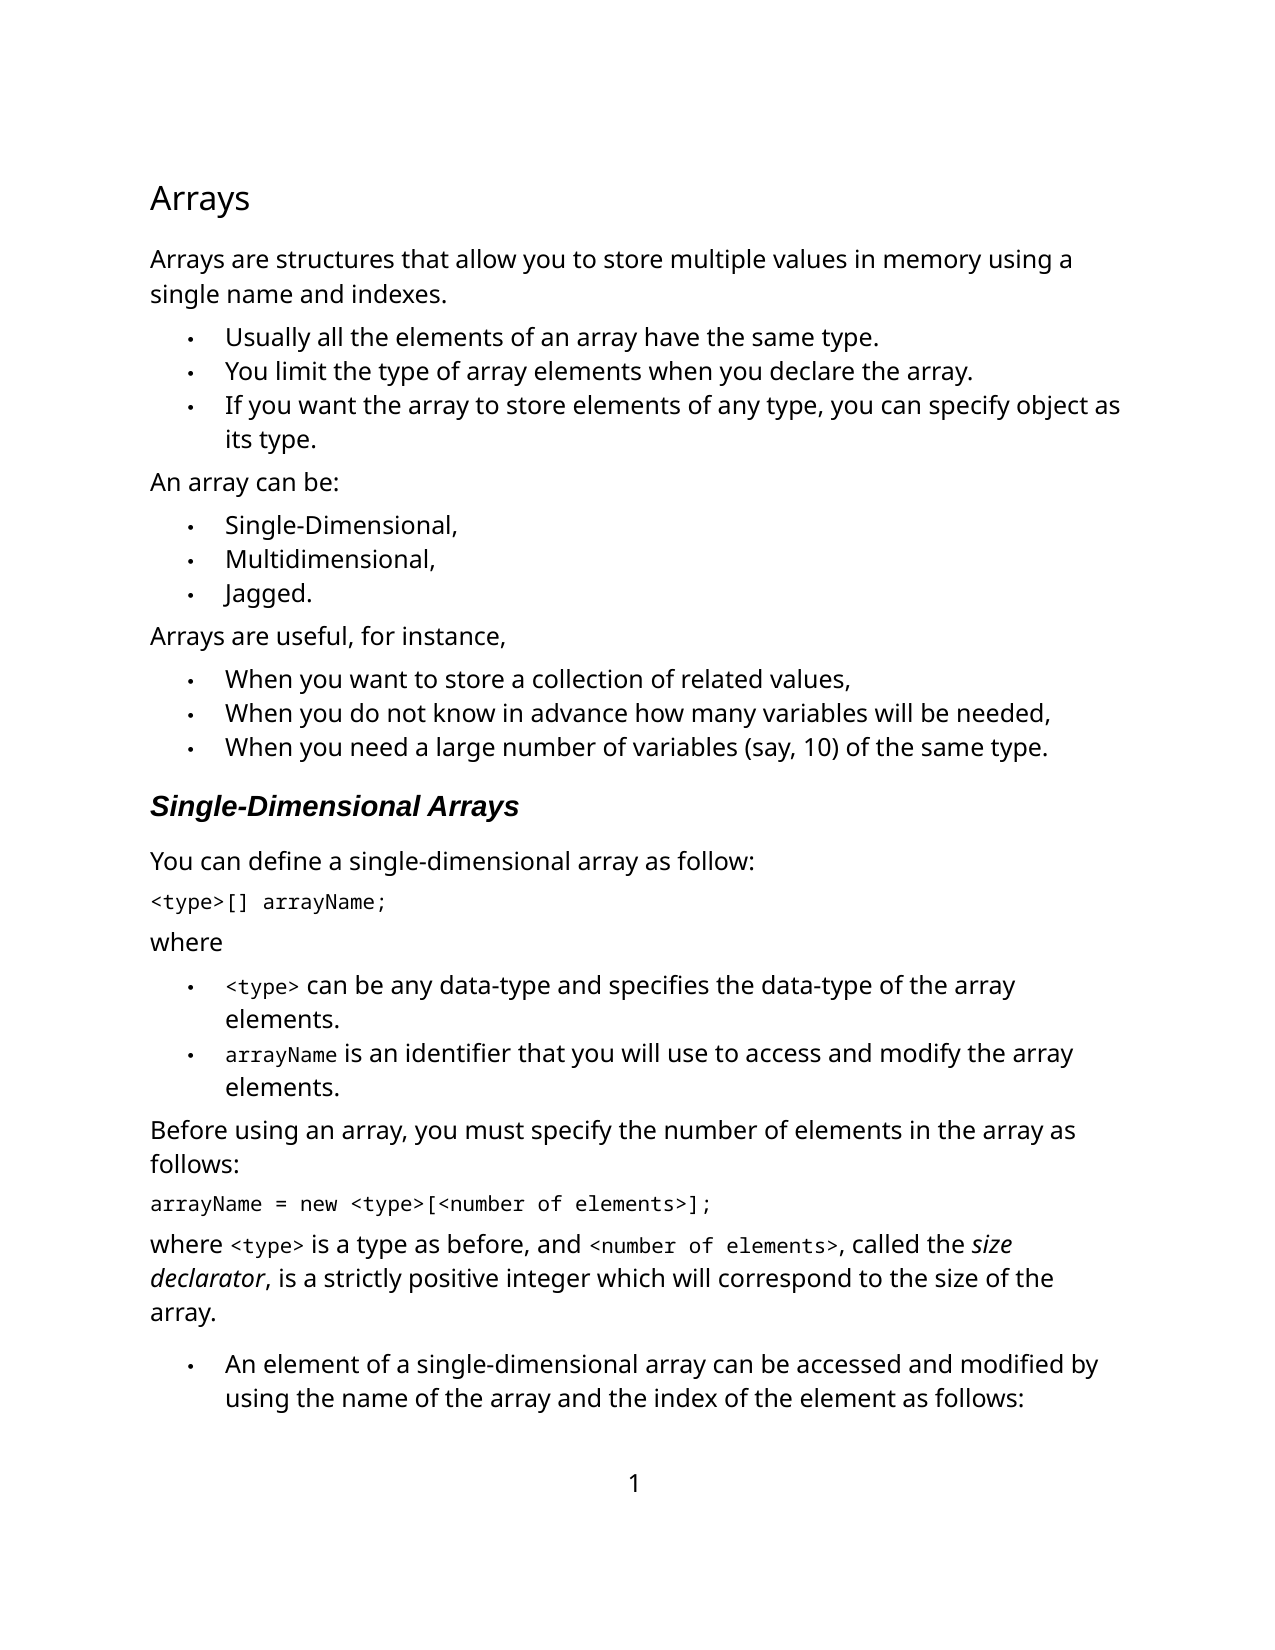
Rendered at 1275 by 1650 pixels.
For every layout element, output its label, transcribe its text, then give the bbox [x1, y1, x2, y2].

list When you need a large number of variables (say, 10) of the same type. [187, 730, 1125, 764]
list Usually all the elements of an array have the same type. [187, 319, 1125, 353]
text Before using an array, you must specify the number of elements in the array as follows: [150, 1112, 1125, 1181]
subtitle Arrays [150, 175, 1125, 221]
list An element of a single-dimensional array can be accessed and modified by using the name of the array and the index of the element as follows: [187, 1347, 1125, 1415]
text where [150, 924, 1125, 958]
text Arrays are structures that allow you to store multiple values in memory using a single name and indexes. [150, 242, 1125, 310]
text <type>[] arrayName; [150, 887, 1125, 915]
text arrayName = new <type>[<number of elements>]; [150, 1189, 1125, 1218]
subtitle Single-Dimensional Arrays [150, 789, 1125, 822]
text Arrays are useful, for instance, [150, 619, 1125, 653]
list If you want the array to store elements of any type, you can specify object as its type. [187, 387, 1125, 456]
list When you do not know in advance how many variables will be needed, [187, 696, 1125, 730]
list Single-Dimensional, [187, 507, 1125, 542]
list Jagged. [187, 576, 1125, 610]
list When you want to store a collection of related values, [187, 662, 1125, 696]
list You limit the type of array elements when you declare the array. [187, 353, 1125, 387]
text An array can be: [150, 464, 1125, 498]
text where <type> is a type as before, and <number of elements>, called the size declarator, is a strictly positive integer which will correspond to the size of the array. [150, 1227, 1125, 1329]
list Multidimensional, [187, 542, 1125, 576]
text You can define a single-dimensional array as follow: [150, 844, 1125, 878]
list <type> can be any data-type and specifies the data-type of the array elements. [187, 967, 1125, 1035]
list arrayName is an identifier that you will use to access and modify the array elements. [187, 1035, 1125, 1103]
